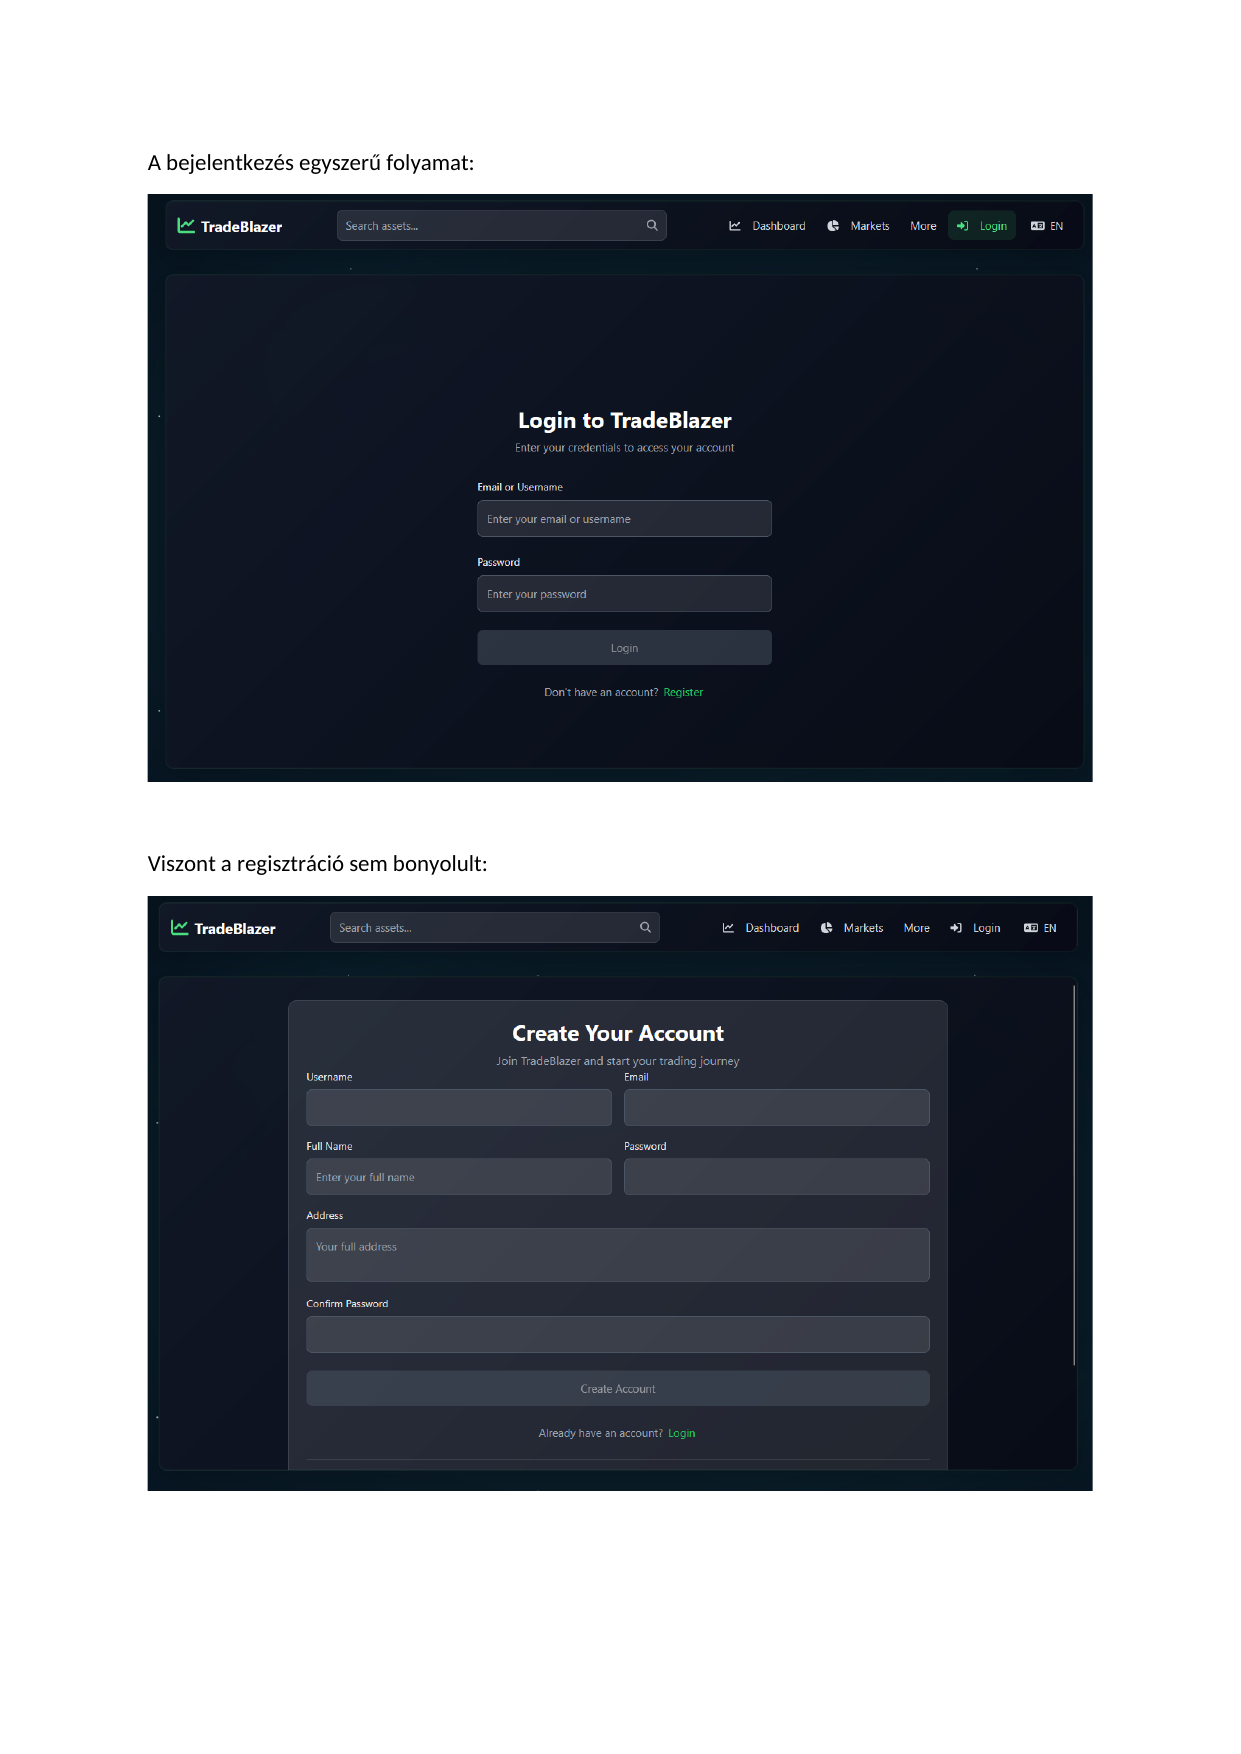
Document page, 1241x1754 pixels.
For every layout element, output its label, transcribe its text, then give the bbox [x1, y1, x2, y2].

text A bejelentkezés egyszerű folyamat: [148, 148, 1093, 176]
picture [147, 194, 1093, 782]
text Viszont a regisztráció sem bonyolult: [148, 849, 1093, 878]
picture [147, 896, 1093, 1491]
